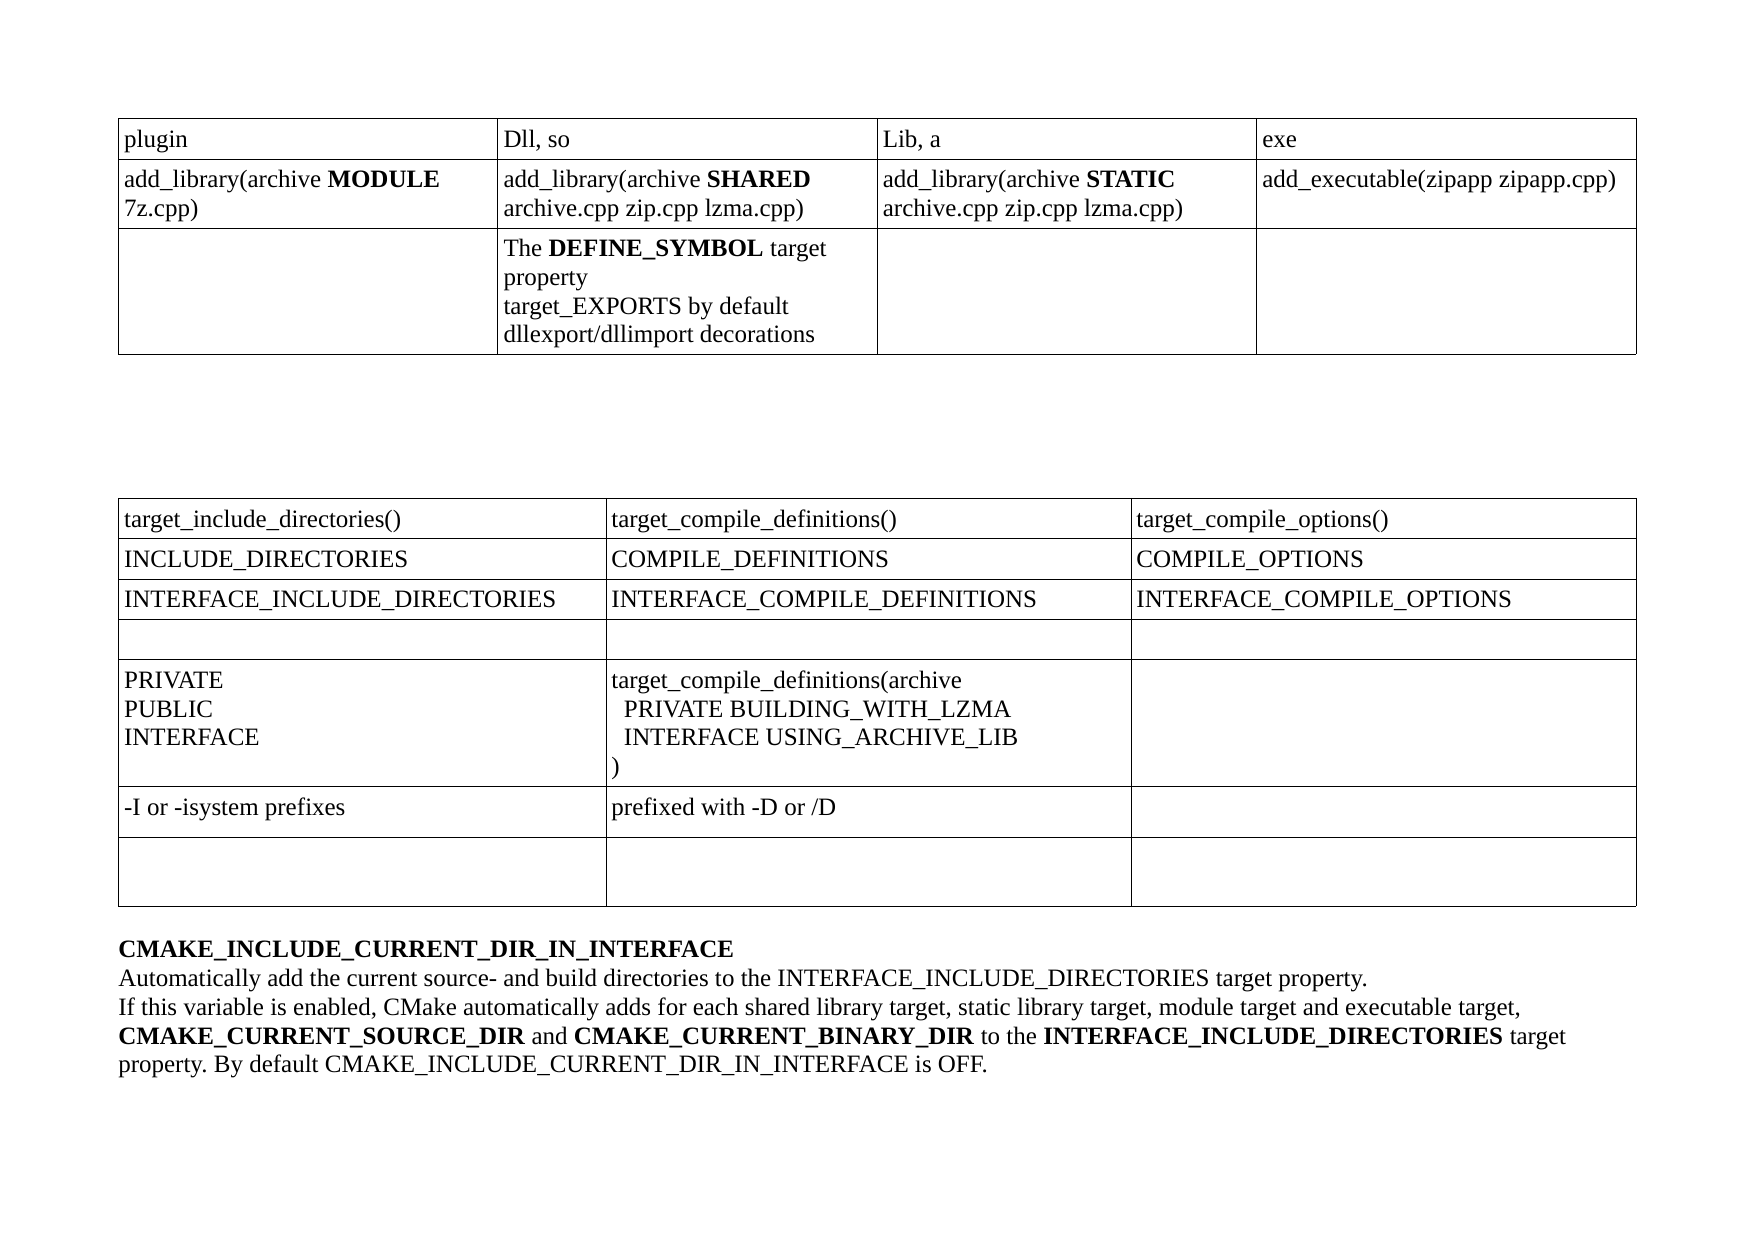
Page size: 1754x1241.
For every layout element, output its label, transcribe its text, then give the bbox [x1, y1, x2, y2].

table_cell INTERFACE_INCLUDE_DIRECTORIES [119, 580, 606, 619]
table_header target_include_directories() [119, 499, 606, 538]
table_cell add_library(archive STATIC archive.cpp zip.cpp lzma.cpp) [878, 160, 1256, 227]
table_cell [119, 620, 606, 659]
table_cell [607, 838, 1131, 906]
table_cell [607, 620, 1131, 659]
table_header target_compile_definitions() [607, 499, 1131, 538]
table_header target_compile_options() [1132, 499, 1636, 538]
table_cell target_compile_definitions(archive PRIVATE BUILDING_WITH_LZMA INTERFACE USING_ARCHIVE_LIB ) [607, 660, 1131, 786]
text CMAKE_INCLUDE_CURRENT_DIR_IN_INTERFACE [118, 934, 1636, 963]
table_header exe [1257, 119, 1636, 158]
table_cell [1132, 838, 1636, 906]
table_cell [119, 838, 606, 906]
table_cell INTERFACE_COMPILE_DEFINITIONS [607, 580, 1131, 619]
text If this variable is enabled, CMake automatically adds for each shared library target, static library target, module target and executable target, CMAKE_CURRENT_SOURCE_DIR and CMAKE_CURRENT_BINARY_DIR to the INTERFACE_INCLUDE_DIRECTORIES target property. By default CMAKE_INCLUDE_CURRENT_DIR_IN_INTERFACE is OFF. [118, 992, 1636, 1078]
table_cell add_executable(zipapp zipapp.cpp) [1257, 160, 1636, 227]
table_cell PRIVATE PUBLIC INTERFACE [119, 660, 606, 786]
text Automatically add the current source- and build directories to the INTERFACE_INCLUDE_DIRECTORIES target property. [118, 963, 1636, 992]
table_cell prefixed with -D or /D [607, 787, 1131, 837]
table_cell add_library(archive MODULE 7z.cpp) [119, 160, 497, 227]
table_cell The DEFINE_SYMBOL target property target_EXPORTS by default dllexport/dllimport decorations [498, 229, 877, 354]
table_cell COMPILE_OPTIONS [1132, 539, 1636, 578]
table_cell COMPILE_DEFINITIONS [607, 539, 1131, 578]
table_cell add_library(archive SHARED archive.cpp zip.cpp lzma.cpp) [498, 160, 877, 227]
table_cell [1132, 787, 1636, 837]
table_header plugin [119, 119, 497, 158]
table_cell [1132, 620, 1636, 659]
table_header Lib, a [878, 119, 1256, 158]
table_cell [878, 229, 1256, 354]
table_cell [1132, 660, 1636, 786]
table_cell INCLUDE_DIRECTORIES [119, 539, 606, 578]
table_cell -I or -isystem prefixes [119, 787, 606, 837]
table_header Dll, so [498, 119, 877, 158]
table_cell [119, 229, 497, 354]
table_cell INTERFACE_COMPILE_OPTIONS [1132, 580, 1636, 619]
table_cell [1257, 229, 1636, 354]
